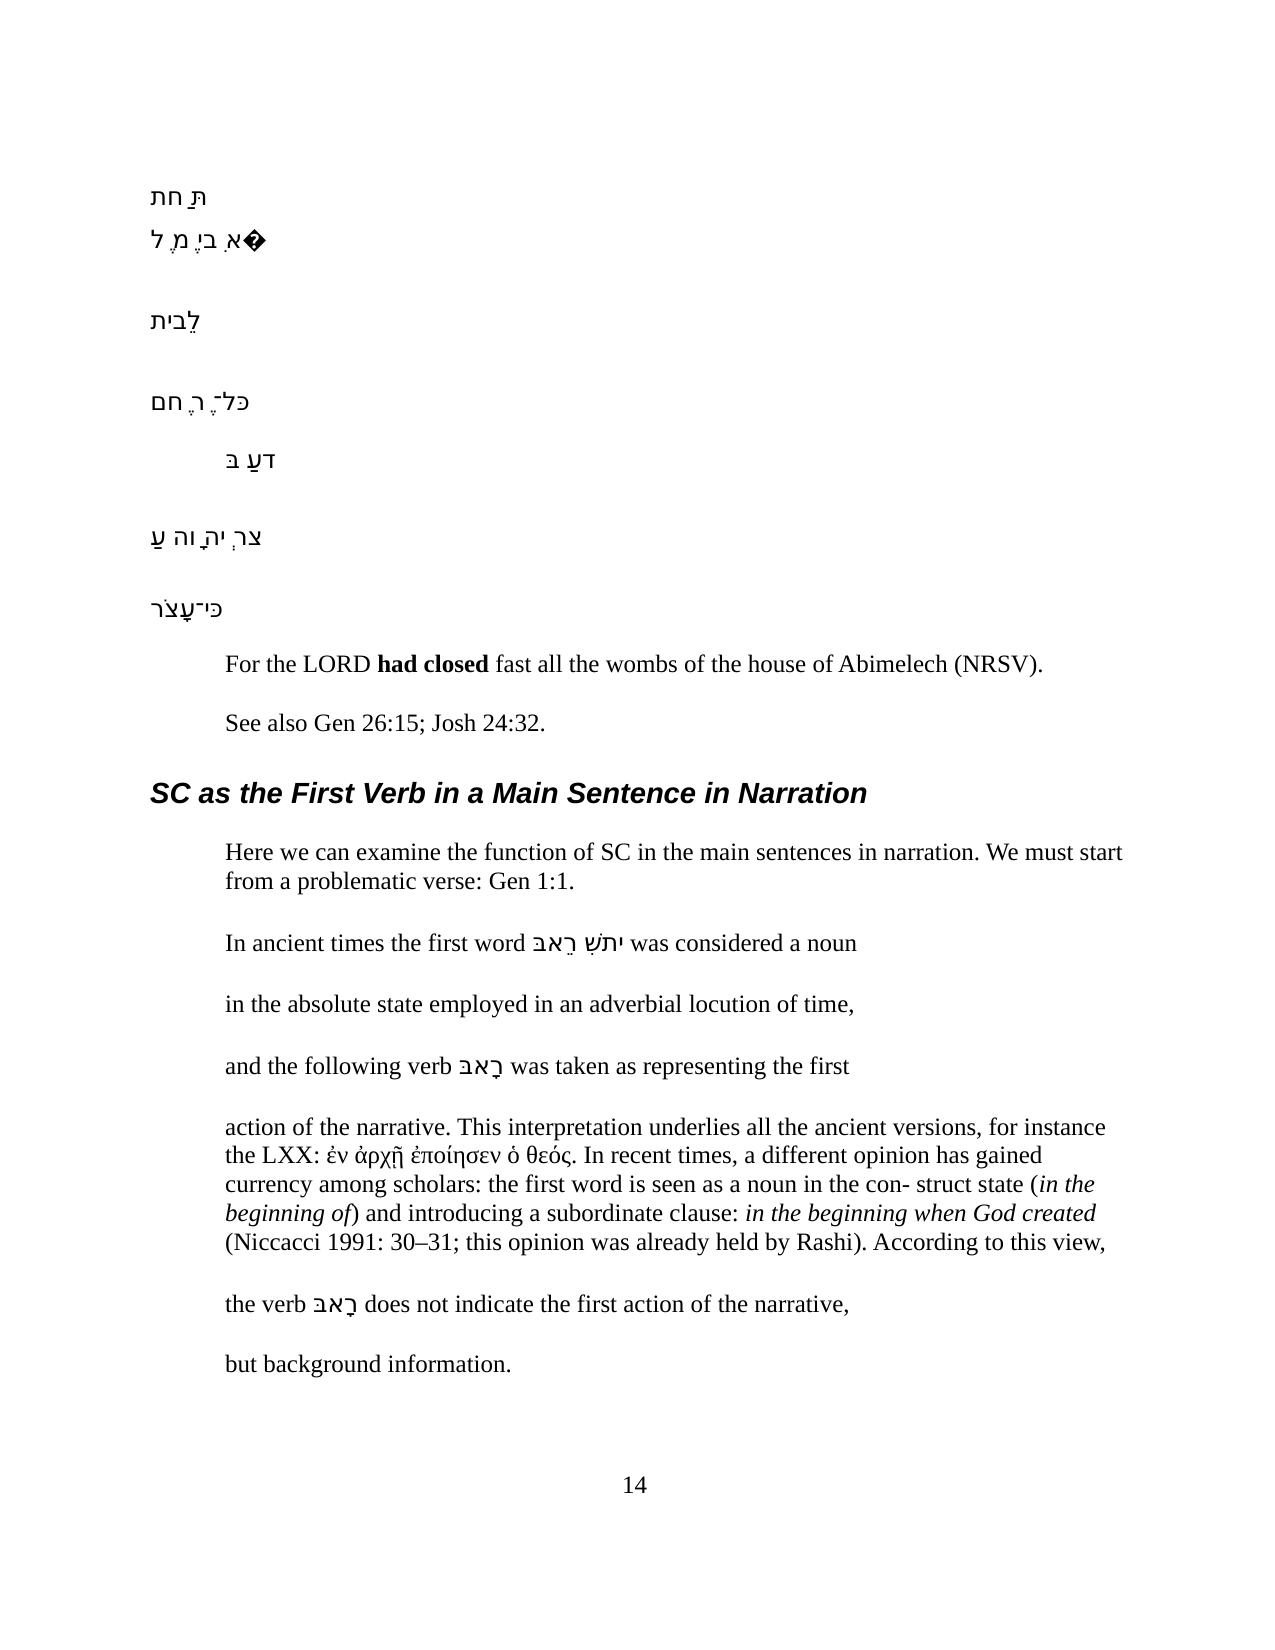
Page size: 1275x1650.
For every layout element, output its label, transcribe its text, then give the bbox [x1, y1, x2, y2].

text ַצר ְיה ָוה ﬠ [150, 490, 1125, 553]
text תּ ַחת [150, 150, 1125, 213]
text לֵבית [150, 274, 1125, 337]
text כּי־ﬠָצֹר [150, 562, 1125, 625]
text and the following verb רָאבּ was taken as representing the first [225, 1048, 1125, 1082]
text For the LORD had closed fast all the wombs of the house of Abimelech (NRSV). [225, 649, 1125, 678]
text In ancient times the first word יתשִׁ רֵאבּ was considered a noun [225, 925, 1125, 959]
text א ִבי ֶמ ֶל� [150, 222, 1125, 256]
text action of the narrative. This interpretation underlies all the ancient versions, for instance the LXX: ἐν ἀρχῇ ἐποίησεν ὁ θεός. In recent times, a different opinion has gained currency among scholars: the first word is seen as a noun in the con- struct state (in the beginning of) and introducing a subordinate clause: in the beginning when God created (Niccacci 1991: 30–31; this opinion was already held by Rashi). According to this view, [225, 1112, 1125, 1256]
text but background information. [225, 1349, 1125, 1378]
subtitle SC as the First Verb in a Main Sentence in Narration [150, 776, 1125, 810]
text See also Gen 26:15; Josh 24:32. [225, 708, 1125, 736]
text דﬠַ בּ [225, 441, 1125, 475]
text the verb רָאבּ does not indicate the first action of the narrative, [225, 1286, 1125, 1319]
text Here we can examine the function of SC in the main sentences in narration. We must start from a problematic verse: Gen 1:1. [225, 837, 1125, 895]
text in the absolute state employed in an adverbial locution of time, [225, 989, 1125, 1018]
text כּל־ ֶר ֶחם [150, 354, 1125, 417]
